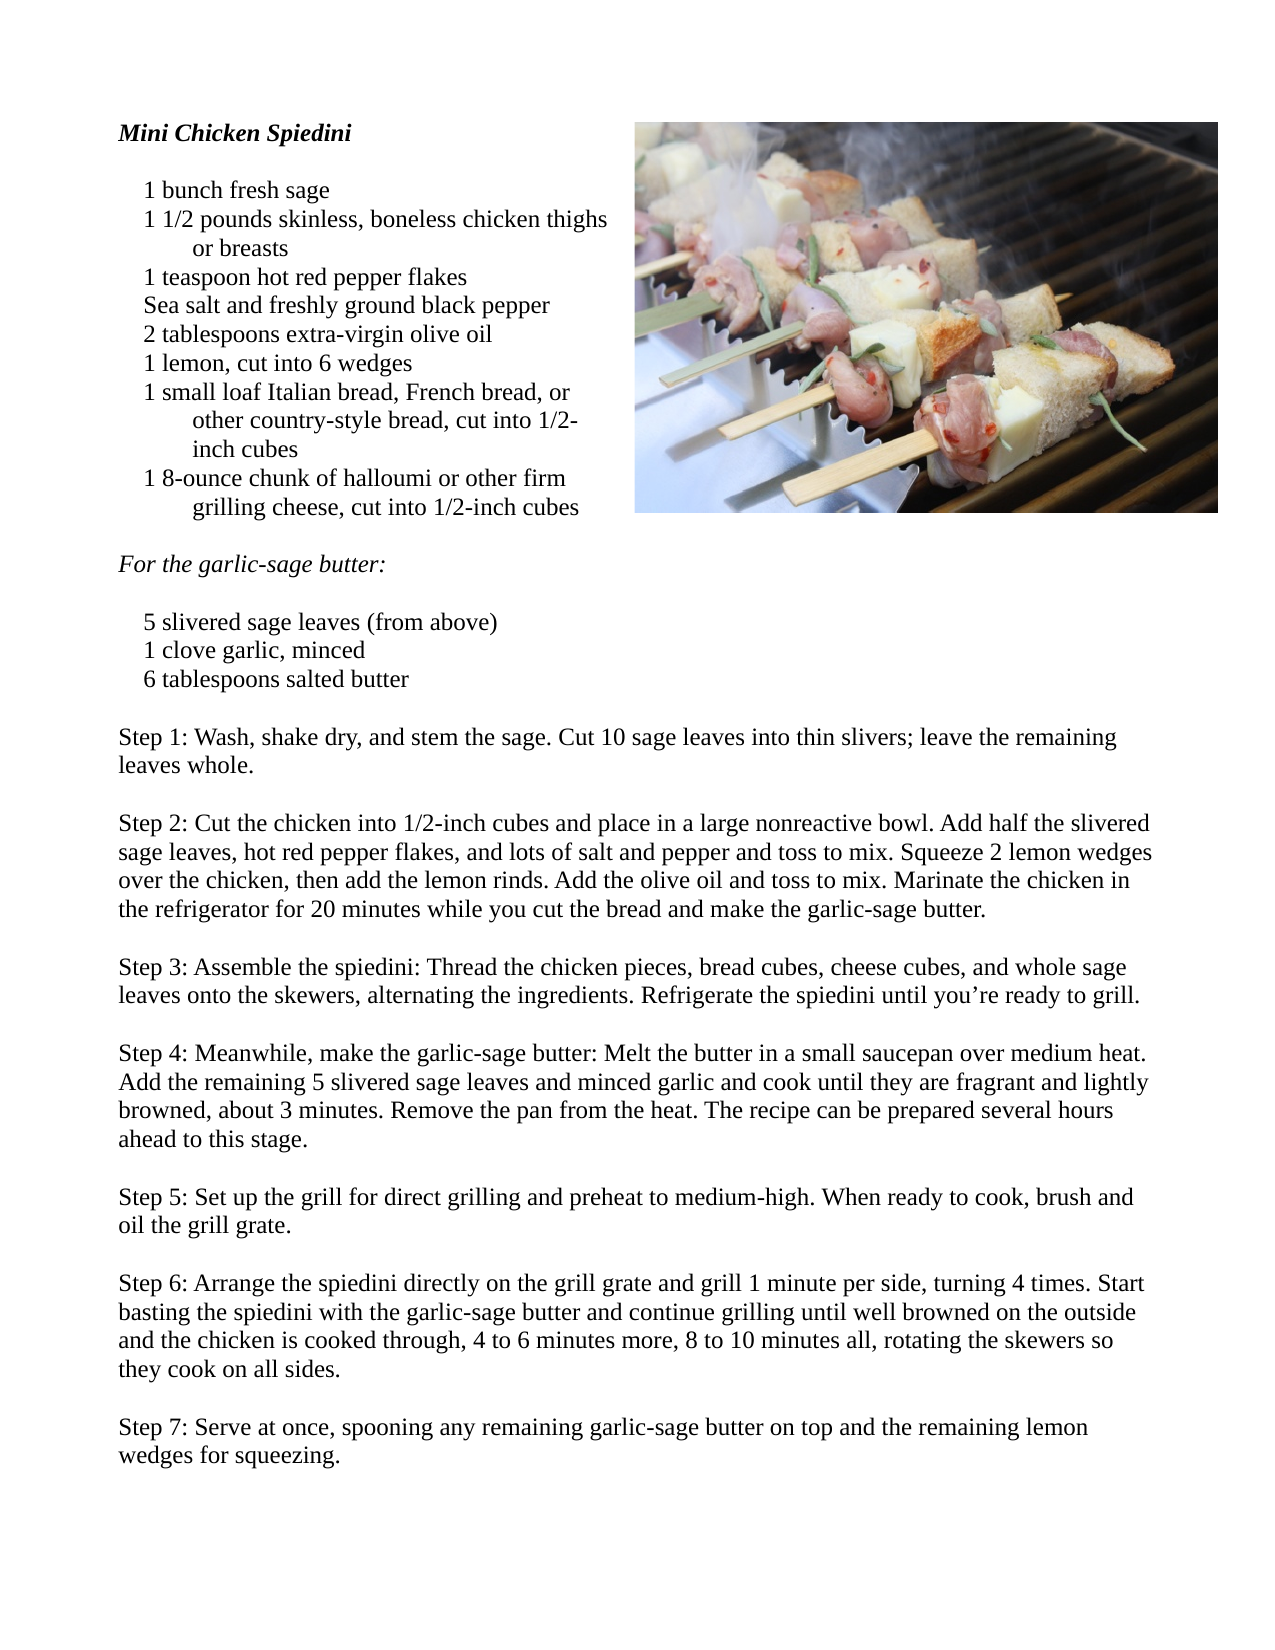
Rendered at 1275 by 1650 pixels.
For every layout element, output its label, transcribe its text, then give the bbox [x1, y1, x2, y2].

text 1 1/2 pounds skinless, boneless chicken thighs or breasts [118, 204, 634, 262]
text 1 bunch fresh sage [118, 176, 634, 204]
text Step 4: Meanwhile, make the garlic-sage butter: Melt the butter in a small saucepan over medium heat. Add the remaining 5 slivered sage leaves and minced garlic and cook until they are fragrant and lightly browned, about 3 minutes. Remove the pan from the heat. The recipe can be prepared several hours ahead to this stage. [118, 1038, 1157, 1153]
text For the garlic-sage butter: [118, 549, 1157, 578]
text Step 6: Arrange the spiedini directly on the grill grate and grill 1 minute per side, turning 4 times. Start basting the spiedini with the garlic-sage butter and continue grilling until well browned on the outside and the chicken is cooked through, 4 to 6 minutes more, 8 to 10 minutes all, rotating the skewers so they cook on all sides. [118, 1268, 1157, 1383]
text Sea salt and freshly ground black pepper [118, 291, 634, 319]
text 1 small loaf Italian bread, French bread, or other country-style bread, cut into 1/2- inch cubes [118, 377, 634, 463]
text 5 slivered sage leaves (from above) [118, 607, 1157, 636]
text Step 1: Wash, shake dry, and stem the sage. Cut 10 sage leaves into thin slivers; leave the remaining leaves whole. [118, 722, 1157, 779]
text Step 5: Set up the grill for direct grilling and preheat to medium-high. When ready to cook, brush and oil the grill grate. [118, 1182, 1157, 1239]
text Step 2: Cut the chicken into 1/2-inch cubes and place in a large nonreactive bowl. Add half the slivered sage leaves, hot red pepper flakes, and lots of salt and pepper and toss to mix. Squeeze 2 lemon wedges over the chicken, then add the lemon rinds. Add the olive oil and toss to mix. Marinate the chicken in the refrigerator for 20 minutes while you cut the bread and make the garlic-sage butter. [118, 808, 1157, 923]
text Step 3: Assemble the spiedini: Thread the chicken pieces, bread cubes, cheese cubes, and whole sage leaves onto the skewers, alternating the ingredients. Refrigerate the spiedini until you’re ready to grill. [118, 952, 1157, 1009]
text 1 teaspoon hot red pepper flakes [118, 262, 634, 291]
text 1 clove garlic, minced [118, 636, 1157, 664]
text 6 tablespoons salted butter [118, 664, 1157, 693]
text 1 lemon, cut into 6 wedges [118, 348, 634, 377]
text 2 tablespoons extra-virgin olive oil [118, 319, 634, 348]
text 1 8-ounce chunk of halloumi or other firm grilling cheese, cut into 1/2-inch cubes [118, 463, 1157, 521]
picture [634, 122, 1218, 513]
text Mini Chicken Spiedini [118, 118, 1157, 147]
text Step 7: Serve at once, spooning any remaining garlic-sage butter on top and the remaining lemon wedges for squeezing. [118, 1412, 1157, 1469]
